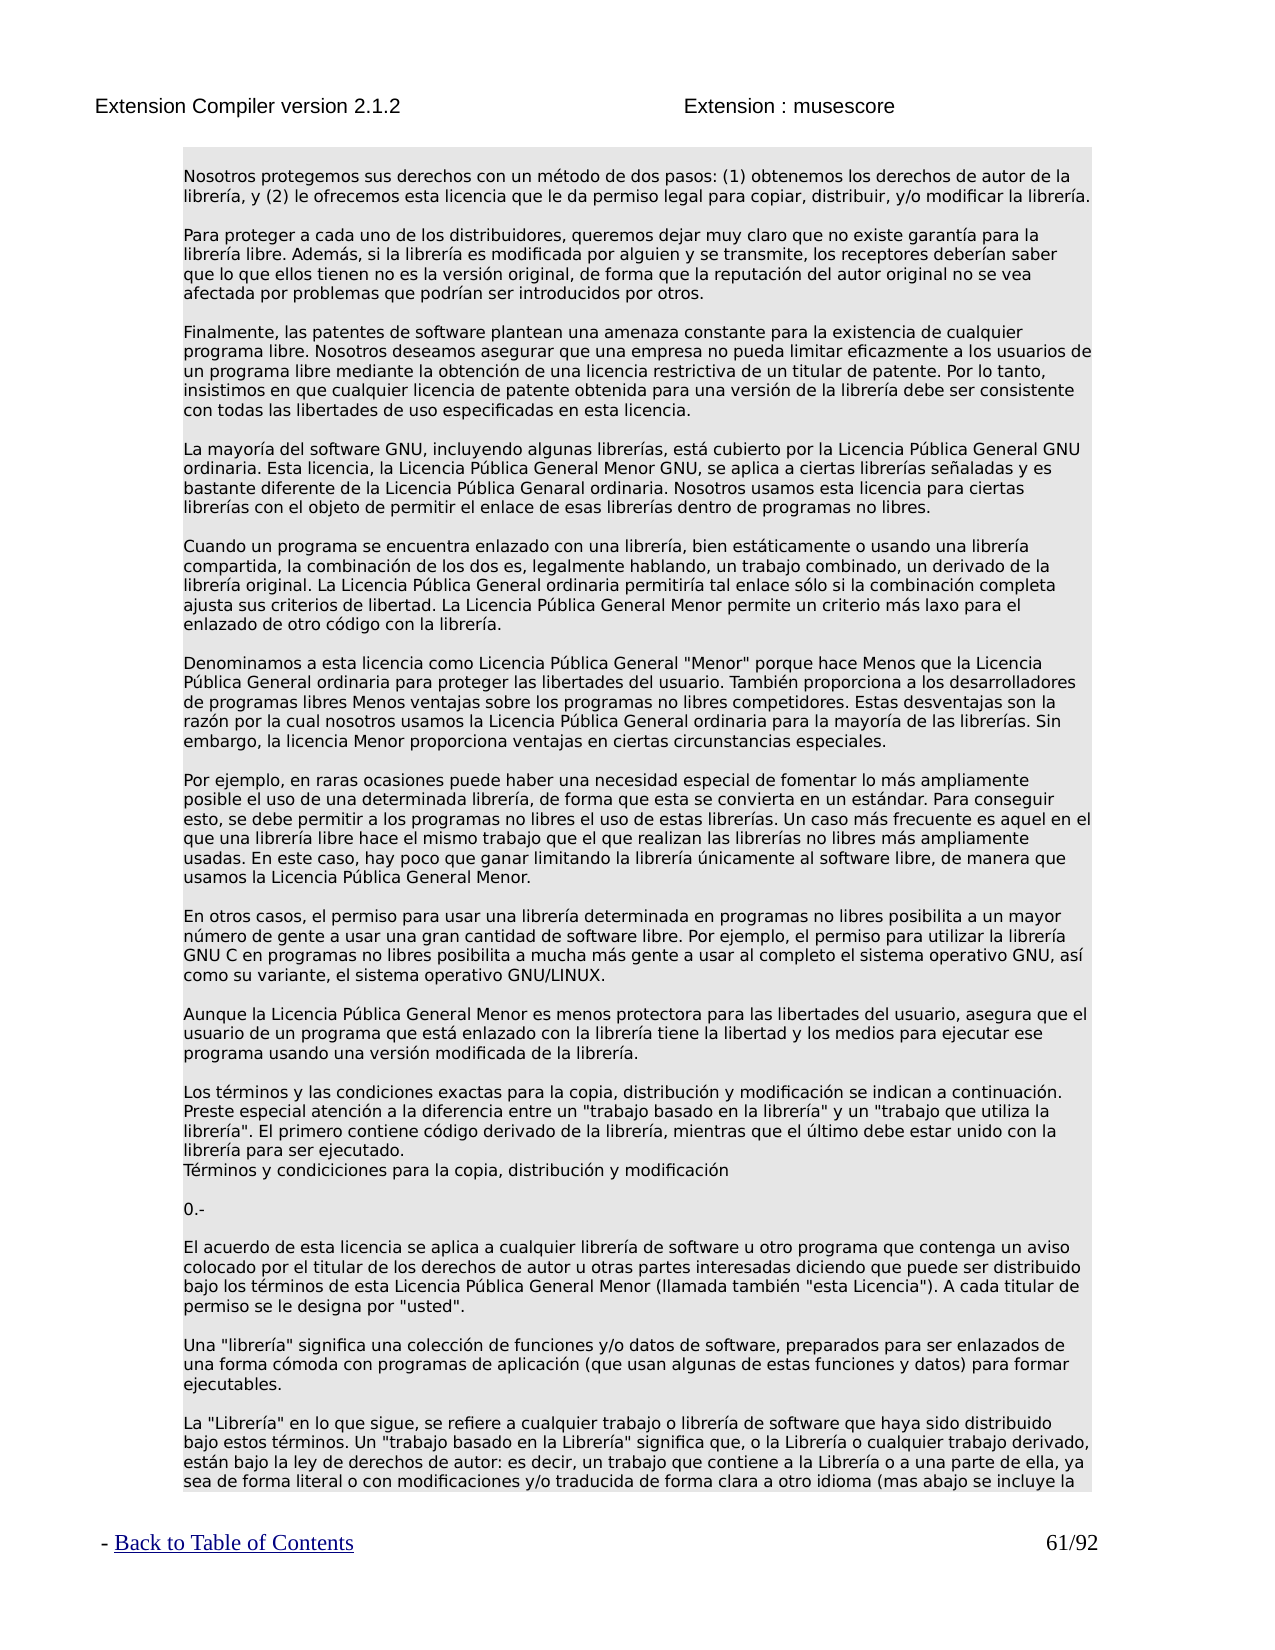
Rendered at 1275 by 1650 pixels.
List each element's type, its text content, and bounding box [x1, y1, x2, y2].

text El acuerdo de esta licencia se aplica a cualquier librería de software u otro programa que contenga un aviso colocado por el titular de los derechos de autor u otras partes interesadas diciendo que puede ser distribuido bajo los términos de esta Licencia Pública General Menor (llamada también "esta Licencia"). A cada titular de permiso se le designa por "usted". [183, 1238, 1092, 1316]
text Nosotros protegemos sus derechos con un método de dos pasos: (1) obtenemos los derechos de autor de la librería, y (2) le ofrecemos esta licencia que le da permiso legal para copiar, distribuir, y/o modificar la librería. [183, 167, 1092, 206]
text Una "librería" significa una colección de funciones y/o datos de software, preparados para ser enlazados de una forma cómoda con programas de aplicación (que usan algunas de estas funciones y datos) para formar ejecutables. [183, 1336, 1092, 1394]
text Por ejemplo, en raras ocasiones puede haber una necesidad especial de fomentar lo más ampliamente posible el uso de una determinada librería, de forma que esta se convierta en un estándar. Para conseguir esto, se debe permitir a los programas no libres el uso de estas librerías. Un caso más frecuente es aquel en el que una librería libre hace el mismo trabajo que el que realizan las librerías no libres más ampliamente usadas. En este caso, hay poco que ganar limitando la librería únicamente al software libre, de manera que usamos la Licencia Pública General Menor. [183, 771, 1092, 888]
text Para proteger a cada uno de los distribuidores, queremos dejar muy claro que no existe garantía para la librería libre. Además, si la librería es modificada por alguien y se transmite, los receptores deberían saber que lo que ellos tienen no es la versión original, de forma que la reputación del autor original no se vea afectada por problemas que podrían ser introducidos por otros. [183, 225, 1092, 303]
text La "Librería" en lo que sigue, se refiere a cualquier trabajo o librería de software que haya sido distribuido bajo estos términos. Un "trabajo basado en la Librería" significa que, o la Librería o cualquier trabajo derivado, están bajo la ley de derechos de autor: es decir, un trabajo que contiene a la Librería o a una parte de ella, ya sea de forma literal o con modificaciones y/o traducida de forma clara a otro idioma (mas abajo se incluye la [183, 1414, 1092, 1492]
text Cuando un programa se encuentra enlazado con una librería, bien estáticamente o usando una librería compartida, la combinación de los dos es, legalmente hablando, un trabajo combinado, un derivado de la librería original. La Licencia Pública General ordinaria permitiría tal enlace sólo si la combinación completa ajusta sus criterios de libertad. La Licencia Pública General Menor permite un criterio más laxo para el enlazado de otro código con la librería. [183, 537, 1092, 634]
text Términos y condiciciones para la copia, distribución y modificación [183, 1160, 1092, 1180]
text 0.- [183, 1199, 1092, 1219]
text Denominamos a esta licencia como Licencia Pública General "Menor" porque hace Menos que la Licencia Pública General ordinaria para proteger las libertades del usuario. También proporciona a los desarrolladores de programas libres Menos ventajas sobre los programas no libres competidores. Estas desventajas son la razón por la cual nosotros usamos la Licencia Pública General ordinaria para la mayoría de las librerías. Sin embargo, la licencia Menor proporciona ventajas en ciertas circunstancias especiales. [183, 654, 1092, 751]
text En otros casos, el permiso para usar una librería determinada en programas no libres posibilita a un mayor número de gente a usar una gran cantidad de software libre. Por ejemplo, el permiso para utilizar la librería GNU C en programas no libres posibilita a mucha más gente a usar al completo el sistema operativo GNU, así como su variante, el sistema operativo GNU/LINUX. [183, 907, 1092, 985]
text Finalmente, las patentes de software plantean una amenaza constante para la existencia de cualquier programa libre. Nosotros deseamos asegurar que una empresa no pueda limitar eficazmente a los usuarios de un programa libre mediante la obtención de una licencia restrictiva de un titular de patente. Por lo tanto, insistimos en que cualquier licencia de patente obtenida para una versión de la librería debe ser consistente con todas las libertades de uso especificadas en esta licencia. [183, 323, 1092, 420]
text La mayoría del software GNU, incluyendo algunas librerías, está cubierto por la Licencia Pública General GNU ordinaria. Esta licencia, la Licencia Pública General Menor GNU, se aplica a ciertas librerías señaladas y es bastante diferente de la Licencia Pública Genaral ordinaria. Nosotros usamos esta licencia para ciertas librerías con el objeto de permitir el enlace de esas librerías dentro de programas no libres. [183, 440, 1092, 518]
text Los términos y las condiciones exactas para la copia, distribución y modificación se indican a continuación. Preste especial atención a la diferencia entre un "trabajo basado en la librería" y un "trabajo que utiliza la librería". El primero contiene código derivado de la librería, mientras que el último debe estar unido con la librería para ser ejecutado. [183, 1082, 1092, 1160]
text Aunque la Licencia Pública General Menor es menos protectora para las libertades del usuario, asegura que el usuario de un programa que está enlazado con la librería tiene la libertad y los medios para ejecutar ese programa usando una versión modificada de la librería. [183, 1004, 1092, 1063]
